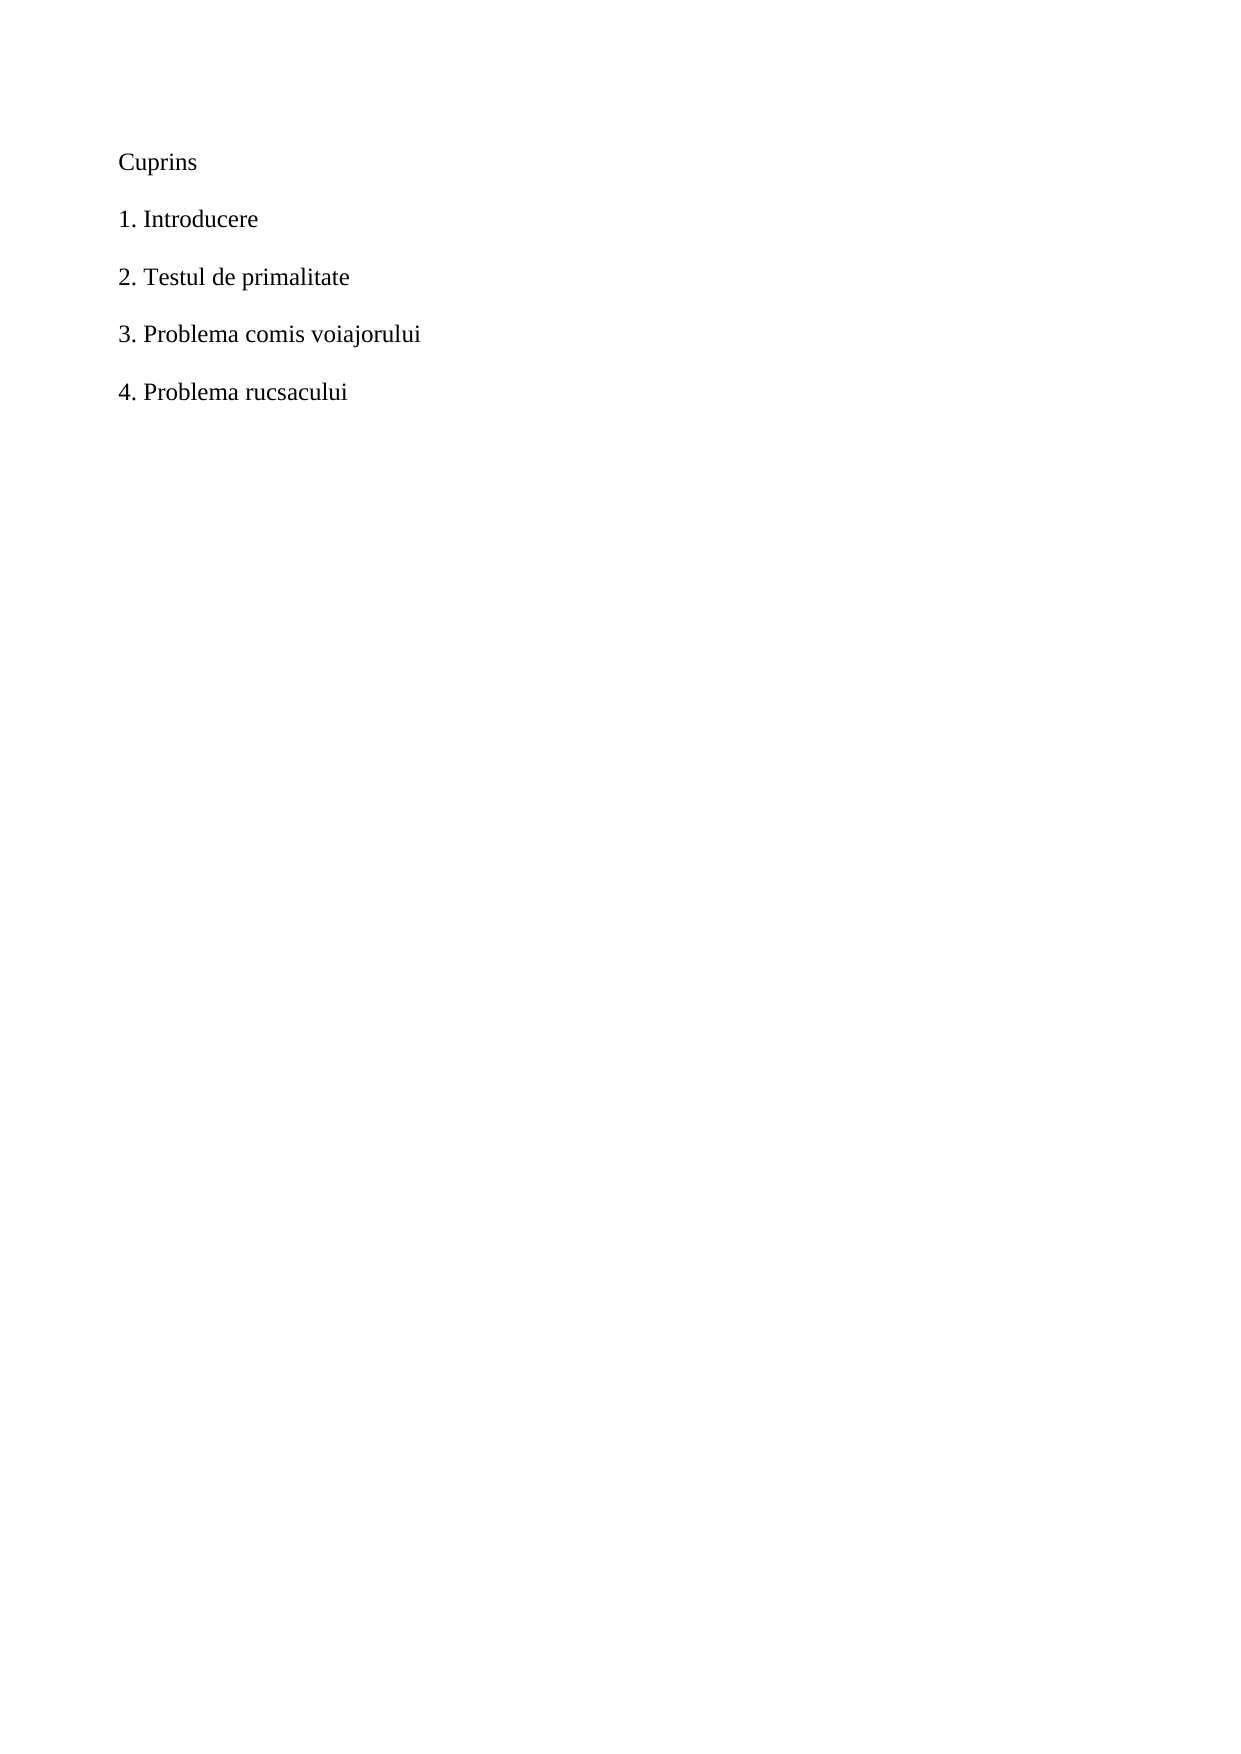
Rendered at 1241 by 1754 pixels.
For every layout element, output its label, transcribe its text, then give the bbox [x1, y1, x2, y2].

text 2. Testul de primalitate [118, 262, 1122, 291]
text 3. Problema comis voiajorului [118, 319, 1122, 348]
text Cuprins [118, 147, 1122, 176]
text 1. Introducere [118, 204, 1122, 233]
text 4. Problema rucsacului [118, 377, 1122, 406]
